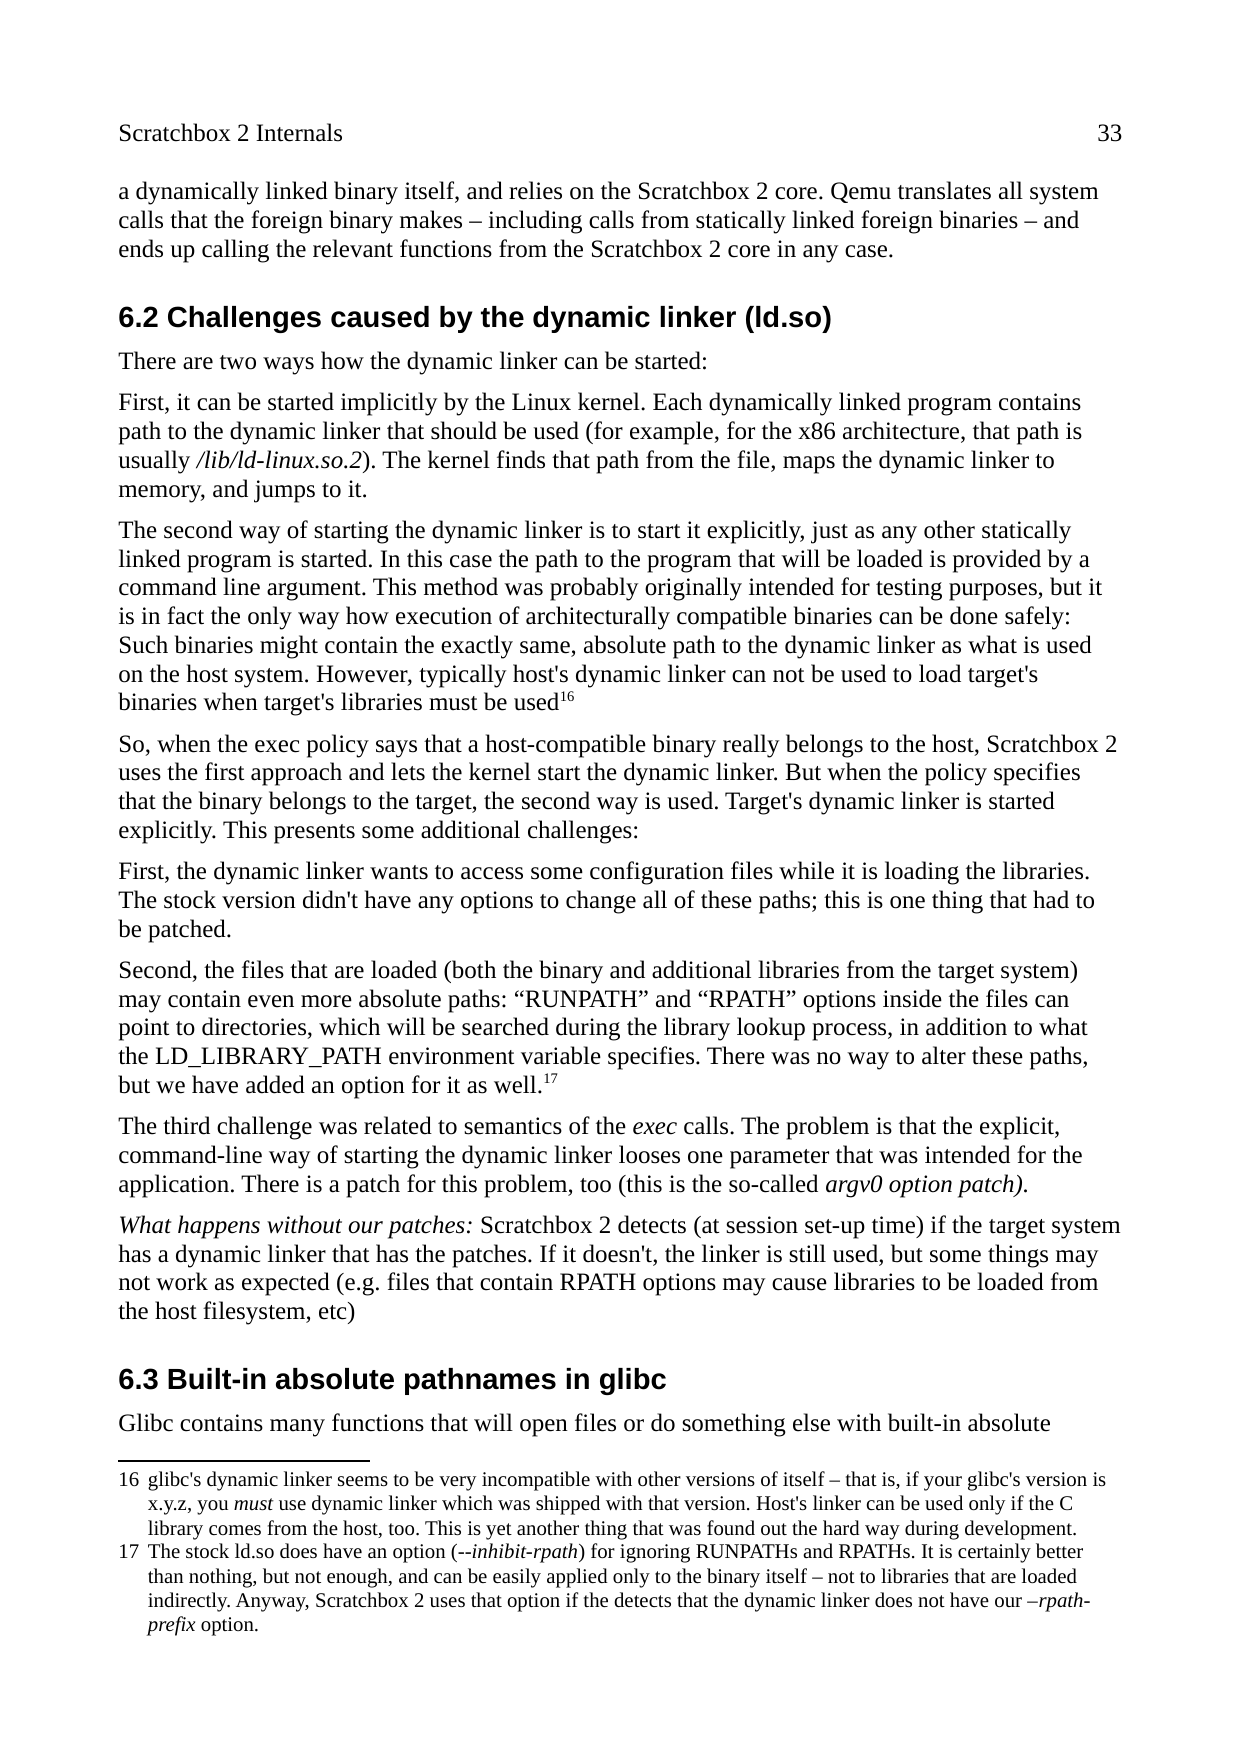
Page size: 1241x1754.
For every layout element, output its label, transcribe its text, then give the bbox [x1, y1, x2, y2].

subtitle 6.2 Challenges caused by the dynamic linker (ld.so) [118, 300, 1122, 334]
text First, it can be started implicitly by the Linux kernel. Each dynamically linked program contains path to the dynamic linker that should be used (for example, for the x86 architecture, that path is usually /lib/ld-linux.so.2). The kernel finds that path from the file, maps the dynamic linker to memory, and jumps to it. [118, 387, 1122, 502]
text Glibc contains many functions that will open files or do something else with built-in absolute [118, 1408, 1122, 1437]
text So, when the exec policy says that a host-compatible binary really belongs to the host, Scratchbox 2 uses the first approach and lets the kernel start the dynamic linker. But when the policy specifies that the binary belongs to the target, the second way is used. Target's dynamic linker is started explicitly. This presents some additional challenges: [118, 729, 1122, 844]
text The second way of starting the dynamic linker is to start it explicitly, just as any other statically linked program is started. In this case the path to the program that will be loaded is provided by a command line argument. This method was probably originally intended for testing purposes, but it is in fact the only way how execution of architecturally compatible binaries can be done safely: Such binaries might contain the exactly same, absolute path to the dynamic linker as what is used on the host system. However, typically host's dynamic linker can not be used to load target's binaries when target's libraries must be used [118, 515, 1122, 716]
text glibc's dynamic linker seems to be very incompatible with other versions of itself – that is, if your glibc's version is x.y.z, you must use dynamic linker which was shipped with that version. Host's linker can be used only if the C library comes from the host, too. This is yet another thing that was found out the hard way during development. [118, 1467, 1122, 1539]
text The stock ld.so does have an option (--inhibit-rpath) for ignoring RUNPATHs and RPATHs. It is certainly better than nothing, but not enough, and can be easily applied only to the binary itself – not to libraries that are loaded indirectly. Anyway, Scratchbox 2 uses that option if the detects that the dynamic linker does not have our –rpath-prefix option. [118, 1539, 1122, 1636]
text First, the dynamic linker wants to access some configuration files while it is loading the libraries. The stock version didn't have any options to change all of these paths; this is one thing that had to be patched. [118, 856, 1122, 942]
text What happens without our patches: Scratchbox 2 detects (at session set-up time) if the target system has a dynamic linker that has the patches. If it doesn't, the linker is still used, but some things may not work as expected (e.g. files that contain RPATH options may cause libraries to be loaded from the host filesystem, etc) [118, 1210, 1122, 1325]
text Second, the files that are loaded (both the binary and additional libraries from the target system) may contain even more absolute paths: “RUNPATH” and “RPATH” options inside the files can point to directories, which will be searched during the library lookup process, in addition to what the LD_LIBRARY_PATH environment variable specifies. There was no way to alter these paths, but we have added an option for it as well. [118, 955, 1122, 1099]
text There are two ways how the dynamic linker can be started: [118, 346, 1122, 375]
subtitle 6.3 Built-in absolute pathnames in glibc [118, 1362, 1122, 1396]
text a dynamically linked binary itself, and relies on the Scratchbox 2 core. Qemu translates all system calls that the foreign binary makes – including calls from statically linked foreign binaries – and ends up calling the relevant functions from the Scratchbox 2 core in any case. [118, 176, 1122, 263]
text The third challenge was related to semantics of the exec calls. The problem is that the explicit, command-line way of starting the dynamic linker looses one parameter that was intended for the application. There is a patch for this problem, too (this is the so-called argv0 option patch). [118, 1111, 1122, 1197]
